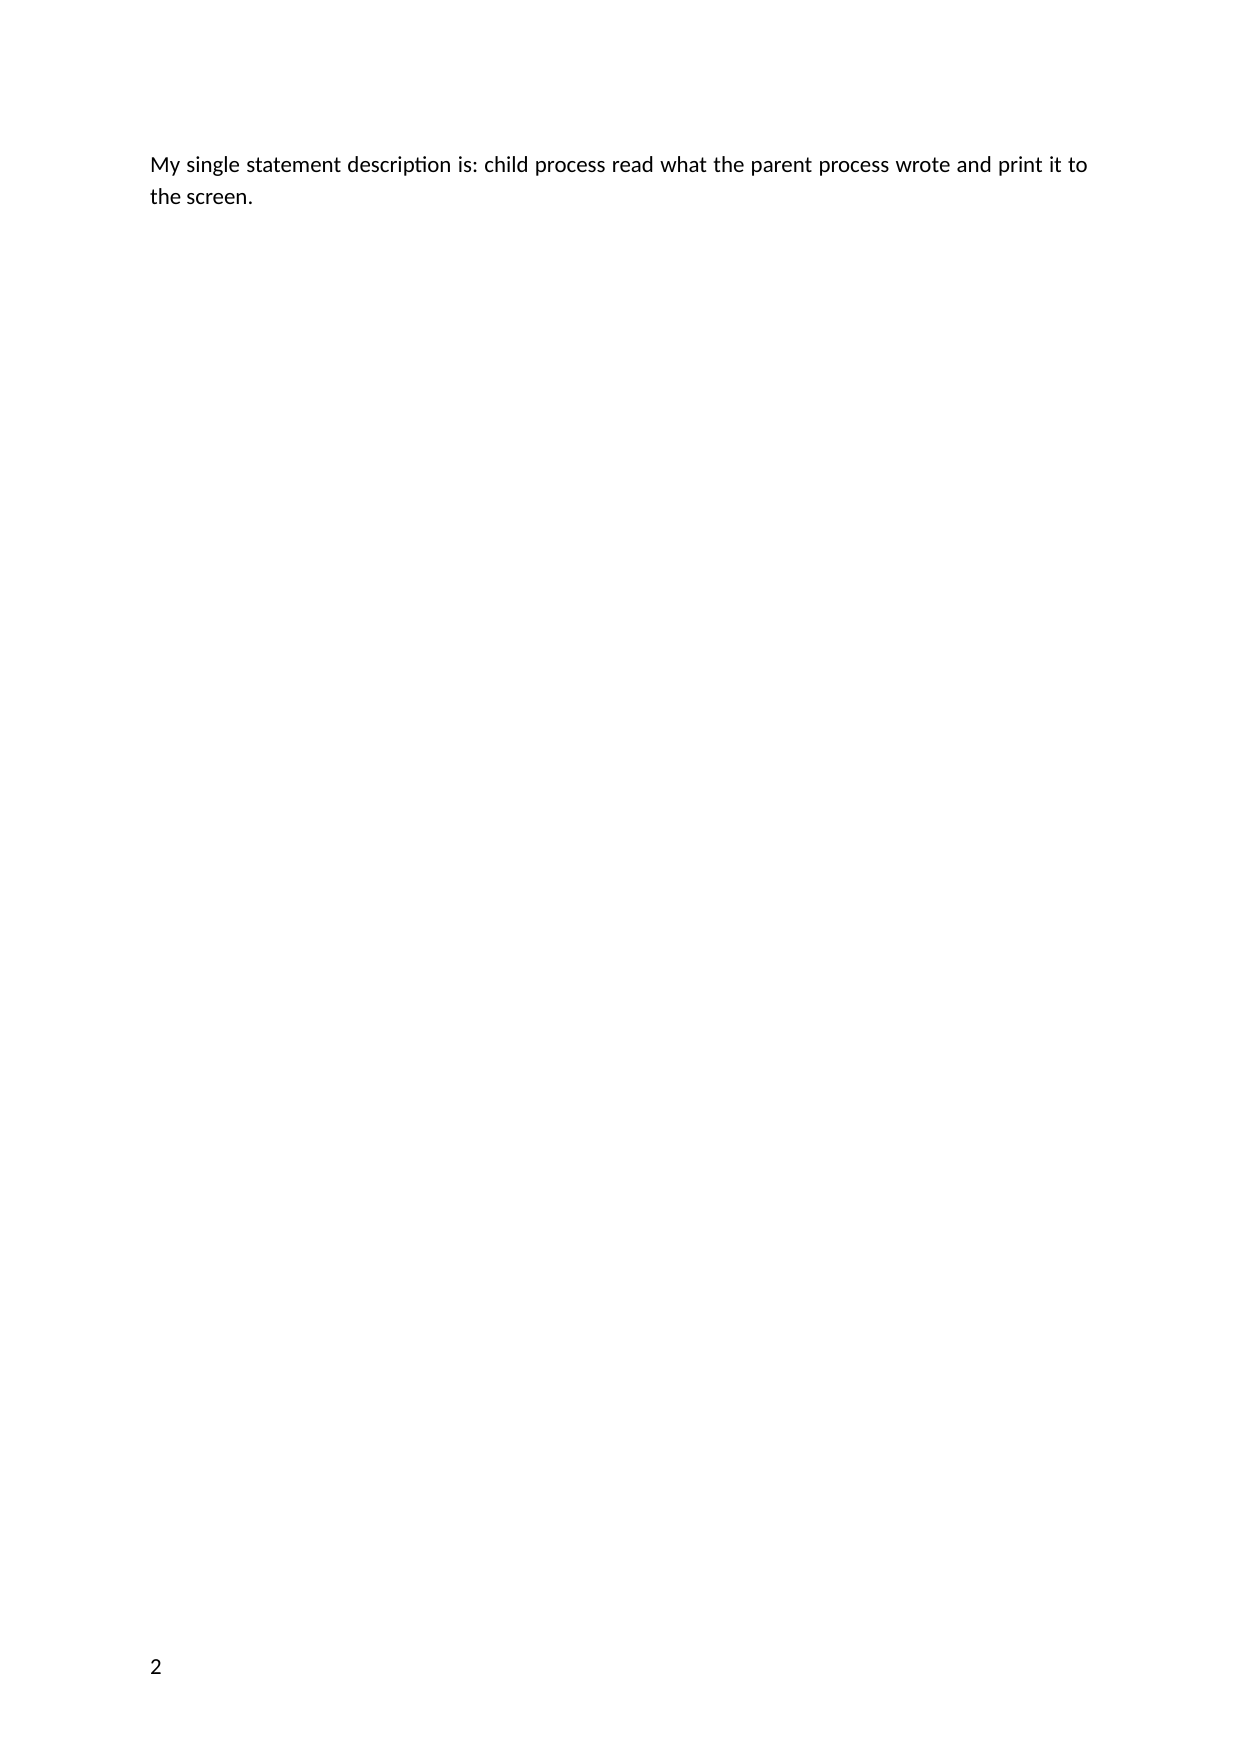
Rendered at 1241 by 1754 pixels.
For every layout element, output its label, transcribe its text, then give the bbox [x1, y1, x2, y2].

text My single statement description is: child process read what the parent process wrote and print it to the screen. [150, 150, 1090, 210]
